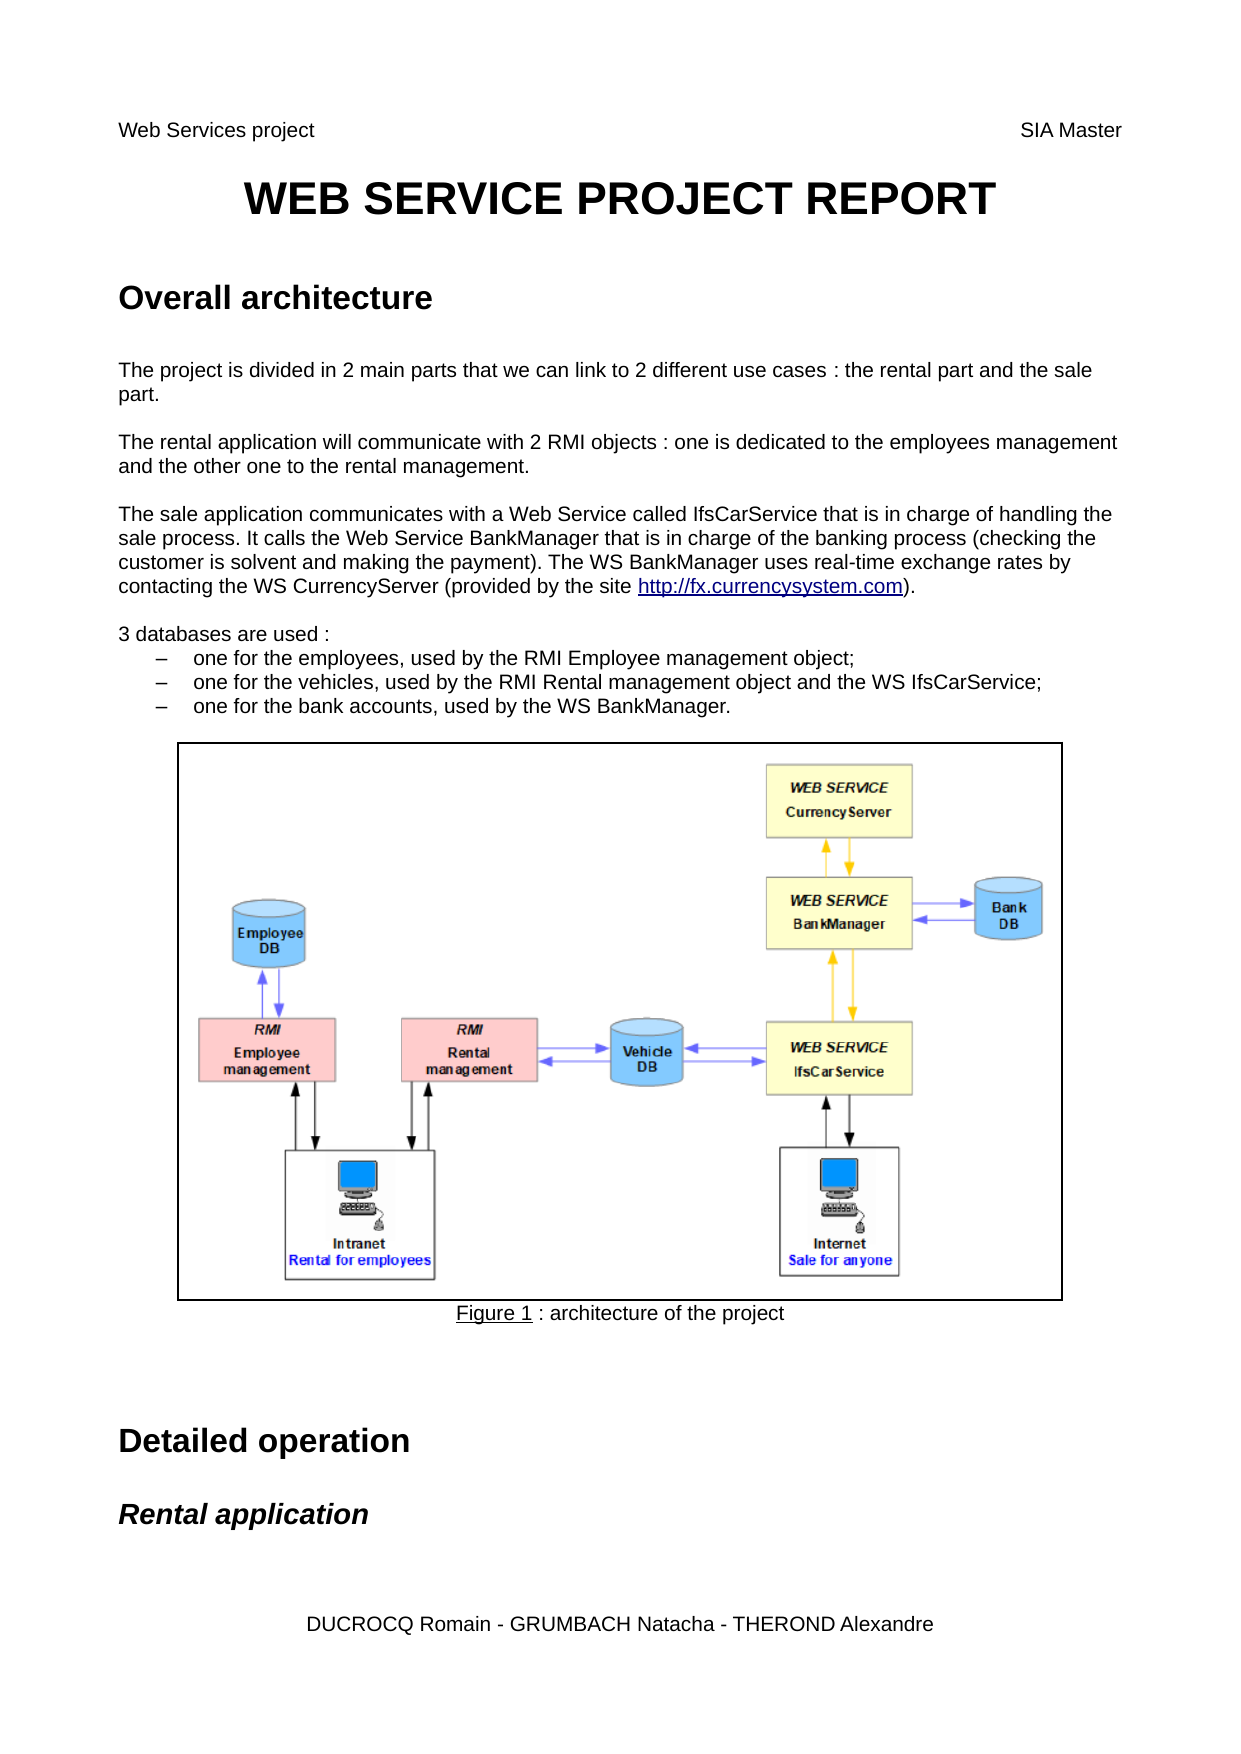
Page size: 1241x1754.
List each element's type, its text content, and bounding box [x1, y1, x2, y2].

text The project is divided in 2 main parts that we can link to 2 different use cases : the rental part and the sale part. [118, 358, 1122, 406]
list one for the employees, used by the RMI Employee management object; [156, 645, 1122, 669]
subtitle Rental application [118, 1497, 1122, 1531]
text 3 databases are used : [118, 621, 1122, 645]
text The sale application communicates with a Web Service called IfsCarService that is in charge of handling the sale process. It calls the Web Service BankManager that is in charge of the banking process (checking the customer is solvent and making the payment). The WS BankManager uses real-time exchange rates by contacting the WS CurrencyServer (provided by the site http://fx.currencysystem.com). [118, 502, 1122, 597]
list one for the vehicles, used by the RMI Rental management object and the WS IfsCarService; [156, 669, 1122, 693]
subtitle Detailed operation [118, 1421, 1122, 1459]
list one for the bank accounts, used by the WS BankManager. [156, 693, 1122, 718]
text The rental application will communicate with 2 RMI objects : one is dedicated to the employees management and the other one to the rental management. [118, 430, 1122, 478]
text Figure 1 : architecture of the project [118, 742, 1122, 1325]
text WEB SERVICE PROJECT REPORT [118, 172, 1122, 224]
subtitle Overall architecture [118, 278, 1122, 317]
